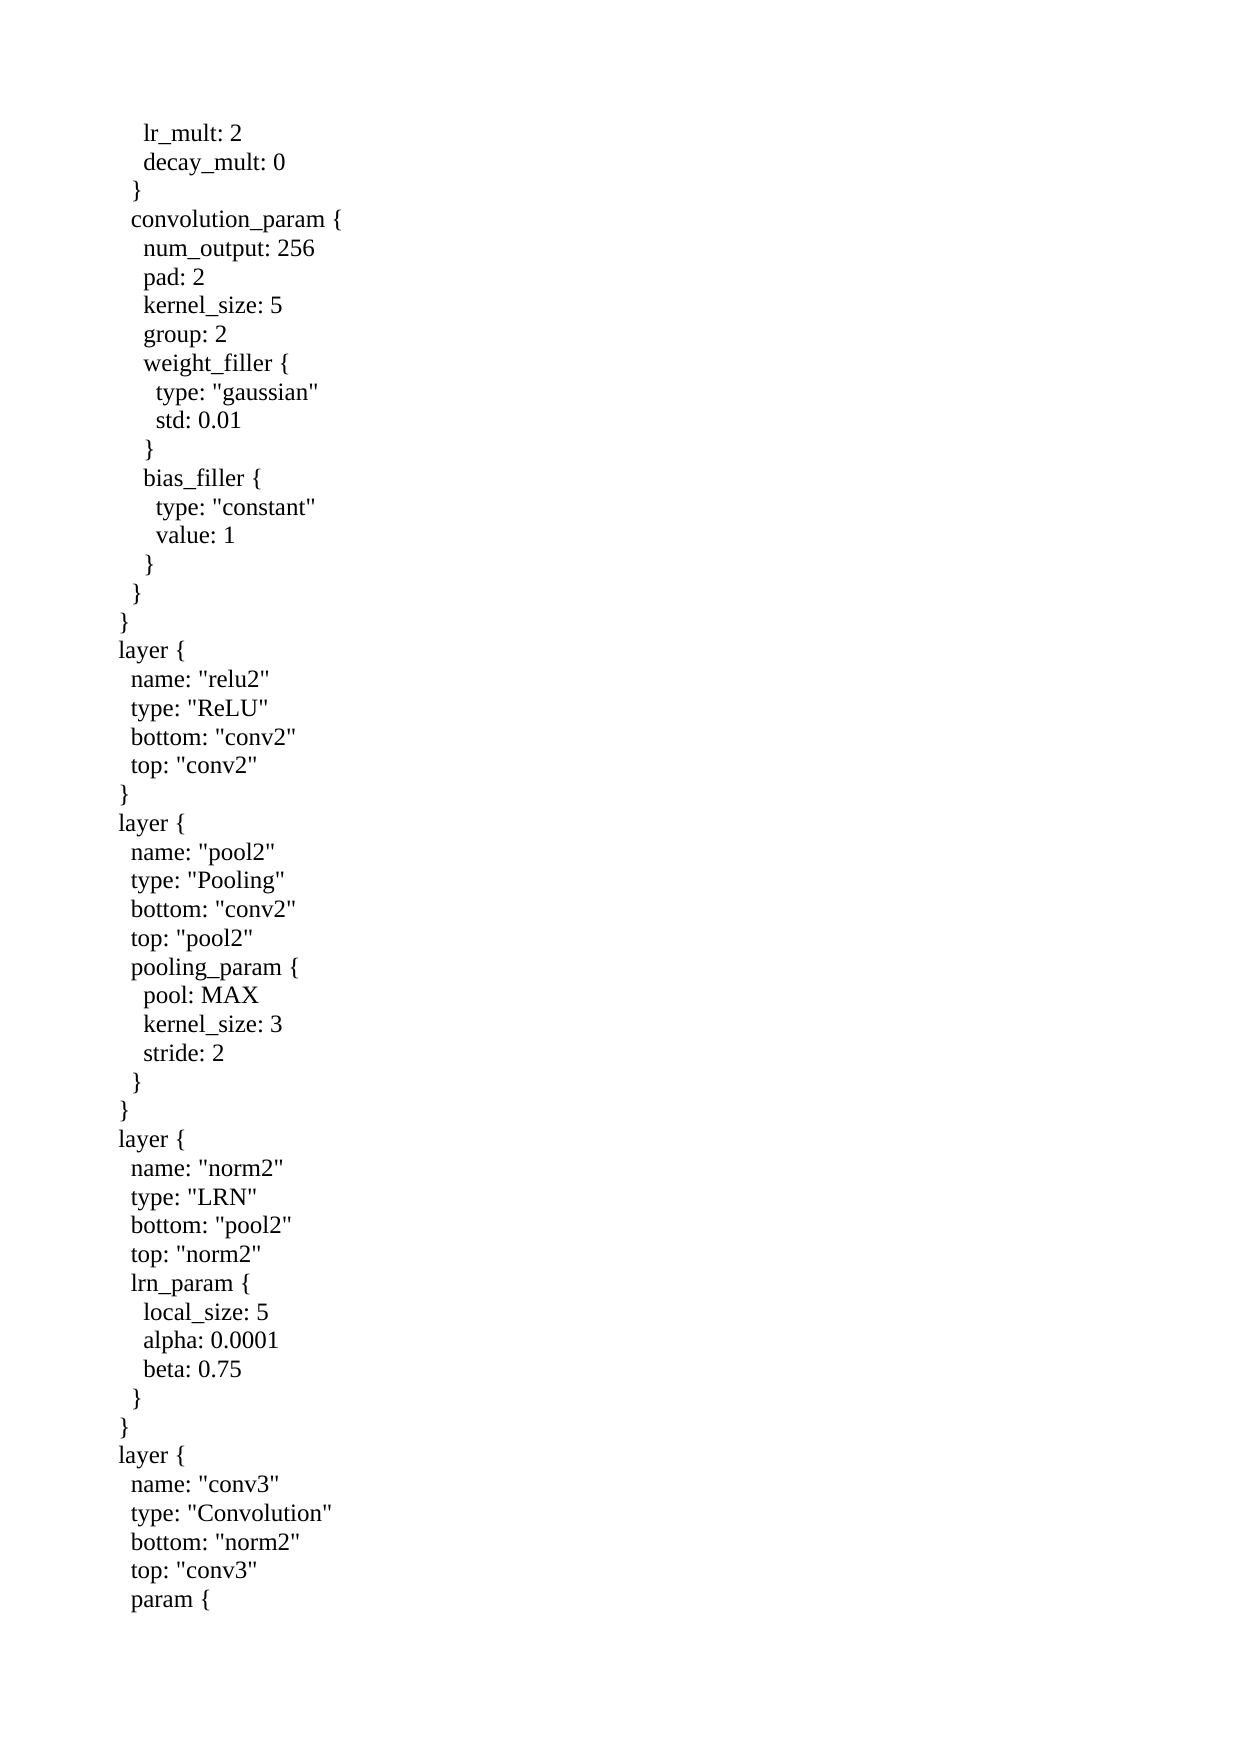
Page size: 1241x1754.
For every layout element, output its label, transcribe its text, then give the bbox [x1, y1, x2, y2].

text param { [118, 1584, 1122, 1613]
text layer { [118, 1124, 1122, 1153]
text top: "norm2" [118, 1239, 1122, 1268]
text layer { [118, 808, 1122, 837]
text local_size: 5 [118, 1297, 1122, 1326]
text } [118, 578, 1122, 607]
text type: "Convolution" [118, 1498, 1122, 1527]
text bias_filler { [118, 463, 1122, 492]
text value: 1 [118, 521, 1122, 549]
text type: "ReLU" [118, 693, 1122, 722]
text pad: 2 [118, 262, 1122, 291]
text } [118, 1383, 1122, 1412]
text kernel_size: 5 [118, 291, 1122, 319]
text } [118, 176, 1122, 204]
text convolution_param { [118, 204, 1122, 233]
text } [118, 1067, 1122, 1096]
text top: "conv3" [118, 1556, 1122, 1584]
text top: "pool2" [118, 923, 1122, 952]
text } [118, 434, 1122, 463]
text top: "conv2" [118, 751, 1122, 779]
text lr_mult: 2 [118, 118, 1122, 147]
text bottom: "norm2" [118, 1527, 1122, 1556]
text type: "Pooling" [118, 866, 1122, 894]
text stride: 2 [118, 1038, 1122, 1067]
text kernel_size: 3 [118, 1009, 1122, 1038]
text } [118, 1096, 1122, 1124]
text type: "LRN" [118, 1182, 1122, 1211]
text group: 2 [118, 319, 1122, 348]
text num_output: 256 [118, 233, 1122, 262]
text bottom: "conv2" [118, 894, 1122, 923]
text } [118, 607, 1122, 636]
text type: "gaussian" [118, 377, 1122, 406]
text name: "relu2" [118, 664, 1122, 693]
text bottom: "pool2" [118, 1211, 1122, 1239]
text name: "conv3" [118, 1469, 1122, 1498]
text pool: MAX [118, 981, 1122, 1009]
text name: "norm2" [118, 1153, 1122, 1182]
text decay_mult: 0 [118, 147, 1122, 176]
text } [118, 1412, 1122, 1441]
text bottom: "conv2" [118, 722, 1122, 751]
text beta: 0.75 [118, 1354, 1122, 1383]
text } [118, 549, 1122, 578]
text alpha: 0.0001 [118, 1326, 1122, 1354]
text } [118, 779, 1122, 808]
text weight_filler { [118, 348, 1122, 377]
text layer { [118, 636, 1122, 664]
text name: "pool2" [118, 837, 1122, 866]
text lrn_param { [118, 1268, 1122, 1297]
text pooling_param { [118, 952, 1122, 981]
text layer { [118, 1441, 1122, 1469]
text type: "constant" [118, 492, 1122, 521]
text std: 0.01 [118, 406, 1122, 434]
